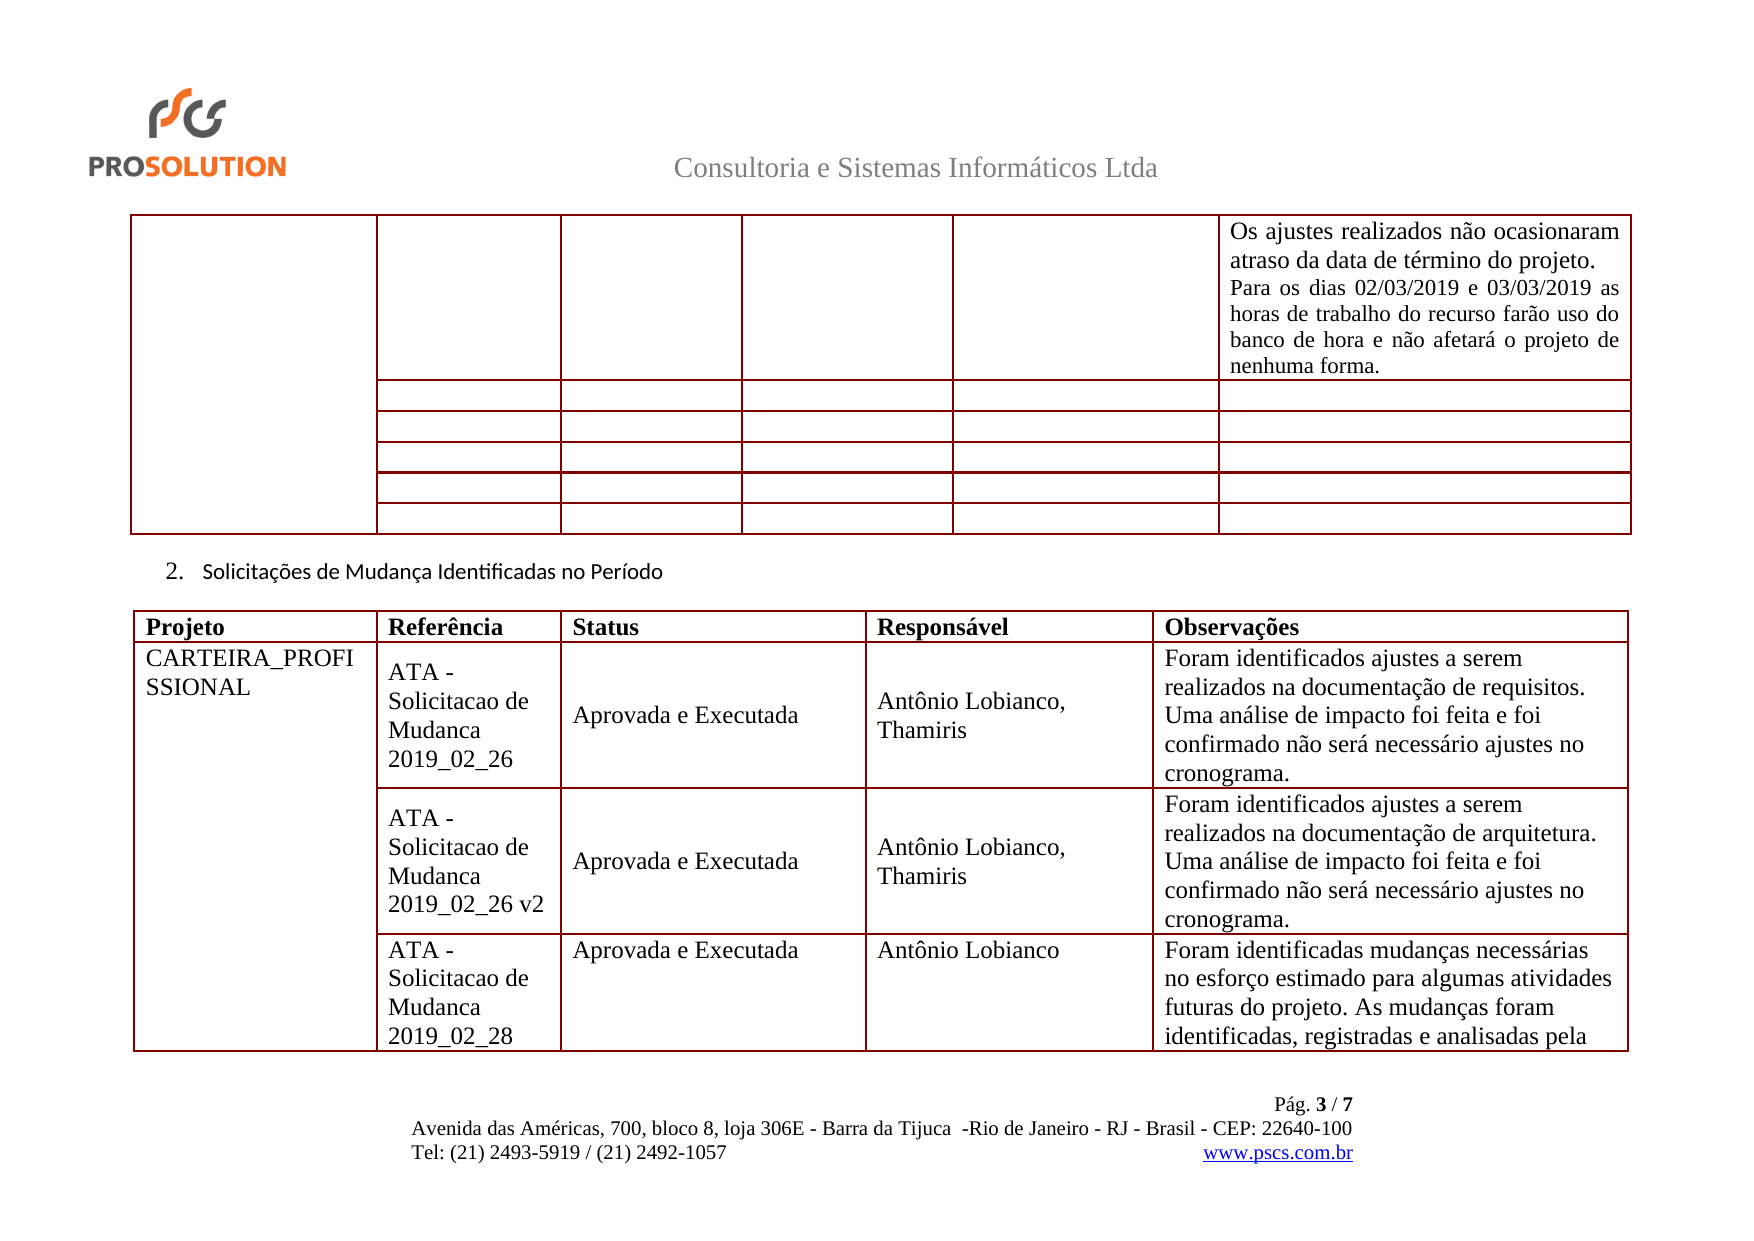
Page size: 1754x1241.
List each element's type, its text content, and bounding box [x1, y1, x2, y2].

table_cell CARTEIRA_PROFISSIONAL [135, 643, 376, 1050]
table_cell Foram identificados ajustes a serem realizados na documentação de arquitetura. Uma análise de impacto foi feita e foi confirmado não será necessário ajustes no cronograma. [1154, 789, 1627, 933]
table_cell [562, 504, 741, 533]
table_header Projeto [135, 612, 376, 641]
table_cell [954, 381, 1218, 410]
table_cell [1220, 504, 1630, 533]
table_header Observações [1154, 612, 1627, 641]
table_header Status [562, 612, 865, 641]
table_cell [378, 504, 560, 533]
table_cell Aprovada e Executada [562, 935, 865, 1050]
table_cell [954, 474, 1218, 502]
table_cell Antônio Lobianco, Thamiris [867, 643, 1152, 787]
table_cell ATA - Solicitacao de Mudanca 2019_02_26 v2 [378, 789, 560, 933]
table_cell [743, 381, 952, 410]
table_cell [562, 443, 741, 471]
table_cell [954, 412, 1218, 441]
table_cell [1220, 474, 1630, 502]
table_cell Foram identificados ajustes a serem realizados na documentação de requisitos. Uma análise de impacto foi feita e foi confirmado não será necessário ajustes no cronograma. [1154, 643, 1627, 787]
table_cell [562, 412, 741, 441]
table_cell [743, 504, 952, 533]
table_cell [378, 381, 560, 410]
table_header Referência [378, 612, 560, 641]
table_cell [132, 216, 376, 533]
table_cell [954, 216, 1218, 379]
table_cell Aprovada e Executada [562, 789, 865, 933]
table_cell [954, 504, 1218, 533]
table_cell [1220, 412, 1630, 441]
table_cell ATA - Solicitacao de Mudanca 2019_02_26 [378, 643, 560, 787]
table_cell ATA - Solicitacao de Mudanca 2019_02_28 [378, 935, 560, 1050]
table_cell Aprovada e Executada [562, 643, 865, 787]
table_cell Foram identificadas mudanças necessárias no esforço estimado para algumas atividades futuras do projeto. As mudanças foram identificadas, registradas e analisadas pela [1154, 935, 1627, 1050]
table_cell [378, 412, 560, 441]
table_cell Antônio Lobianco [867, 935, 1152, 1050]
table_cell [954, 443, 1218, 471]
table_cell [562, 381, 741, 410]
table_cell [1220, 381, 1630, 410]
table_cell Antônio Lobianco, Thamiris [867, 789, 1152, 933]
table_cell Os ajustes realizados não ocasionaram atraso da data de término do projeto. Para os dias 02/03/2019 e 03/03/2019 as horas de trabalho do recurso farão uso do banco de hora e não afetará o projeto de nenhuma forma. [1220, 216, 1630, 379]
table_cell [743, 474, 952, 502]
table_header Responsável [867, 612, 1152, 641]
list Solicitações de Mudança Identificadas no Período [165, 556, 1636, 585]
table_cell [378, 474, 560, 502]
table_cell [1220, 443, 1630, 471]
table_cell [743, 216, 952, 379]
table_cell [562, 474, 741, 502]
picture [82, 78, 293, 186]
table_cell [562, 216, 741, 379]
table_cell [743, 443, 952, 471]
table_cell [743, 412, 952, 441]
table_cell [378, 216, 560, 379]
table_cell [378, 443, 560, 471]
